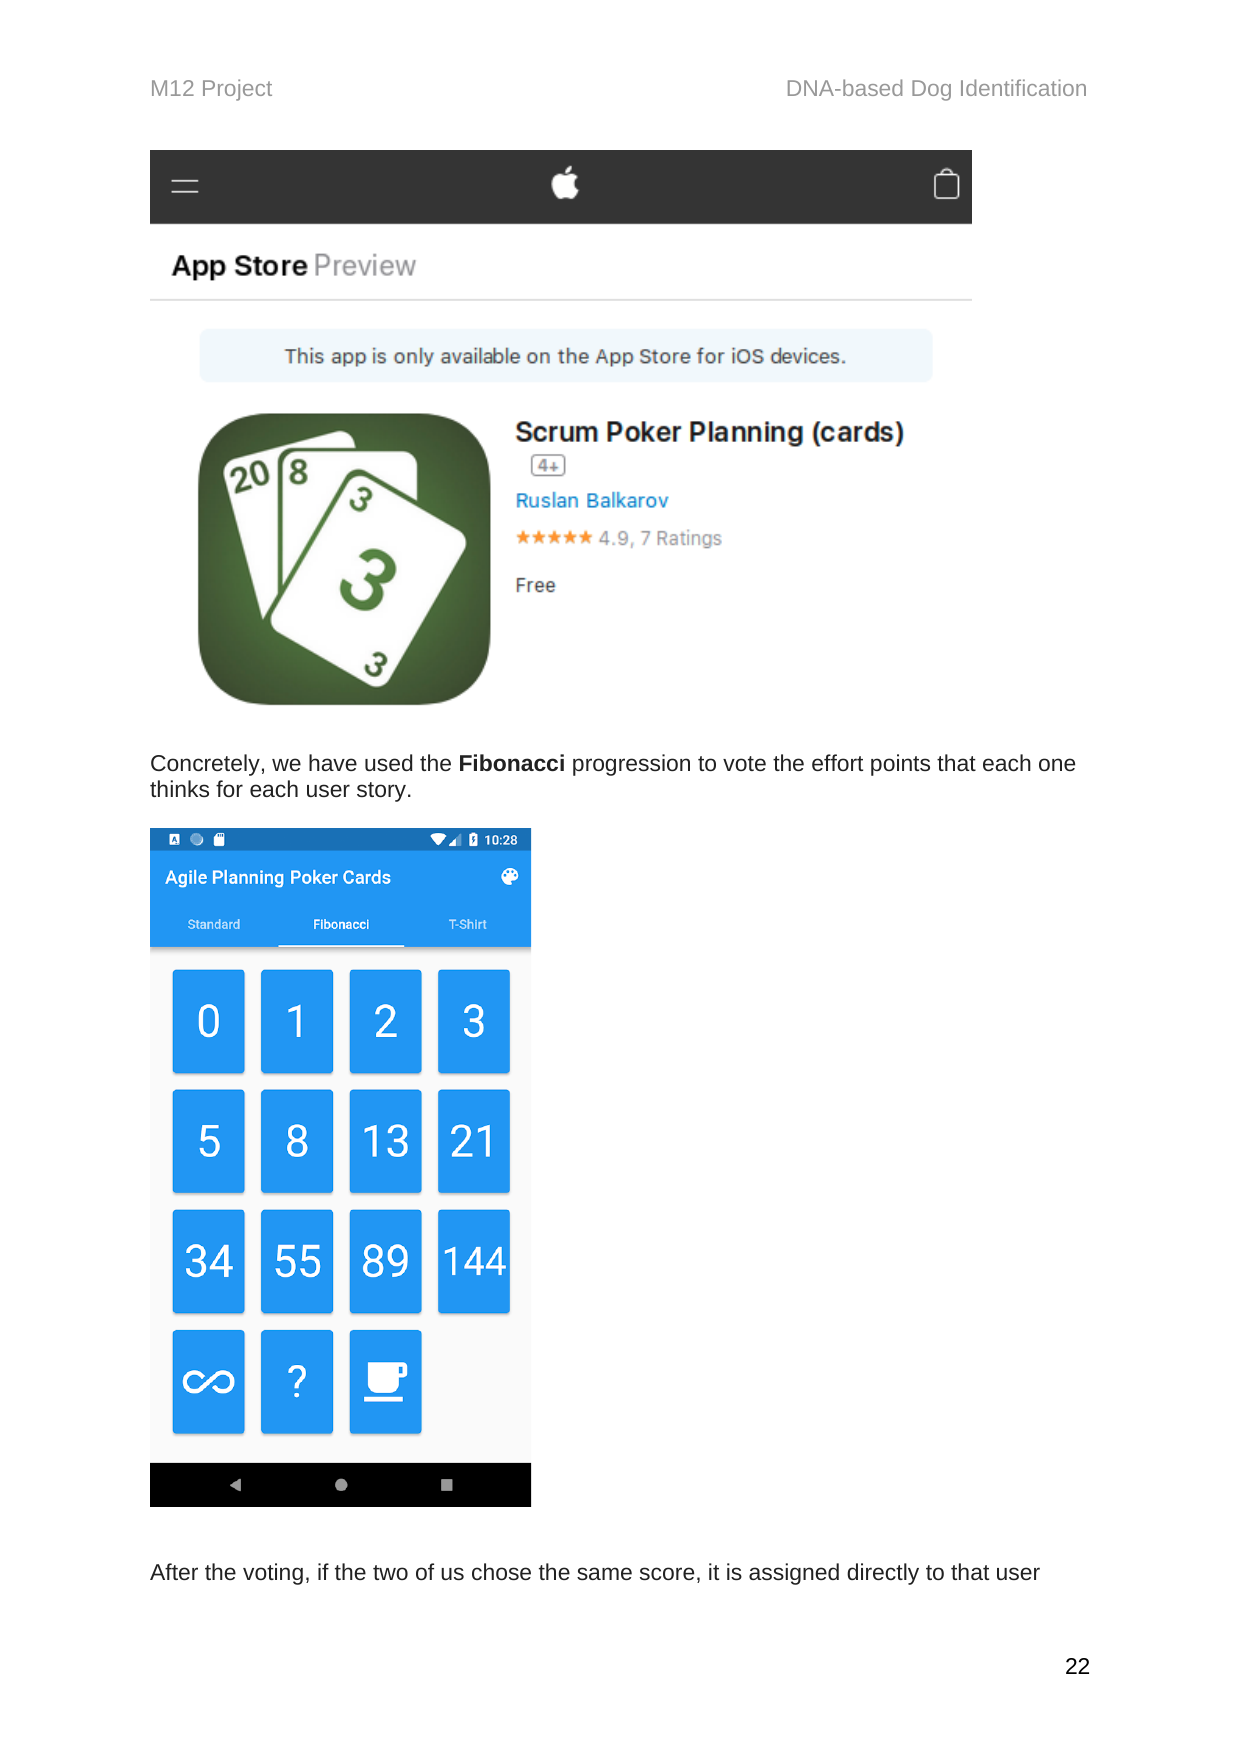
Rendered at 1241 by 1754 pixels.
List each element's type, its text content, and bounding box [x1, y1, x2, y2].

text After the voting, if the two of us chose the same score, it is assigned directly to that user [150, 1559, 1090, 1585]
picture [150, 828, 532, 1507]
text Concretely, we have used the Fibonacci progression to vote the effort points that each one thinks for each user story. [150, 750, 1090, 802]
picture [150, 150, 972, 724]
